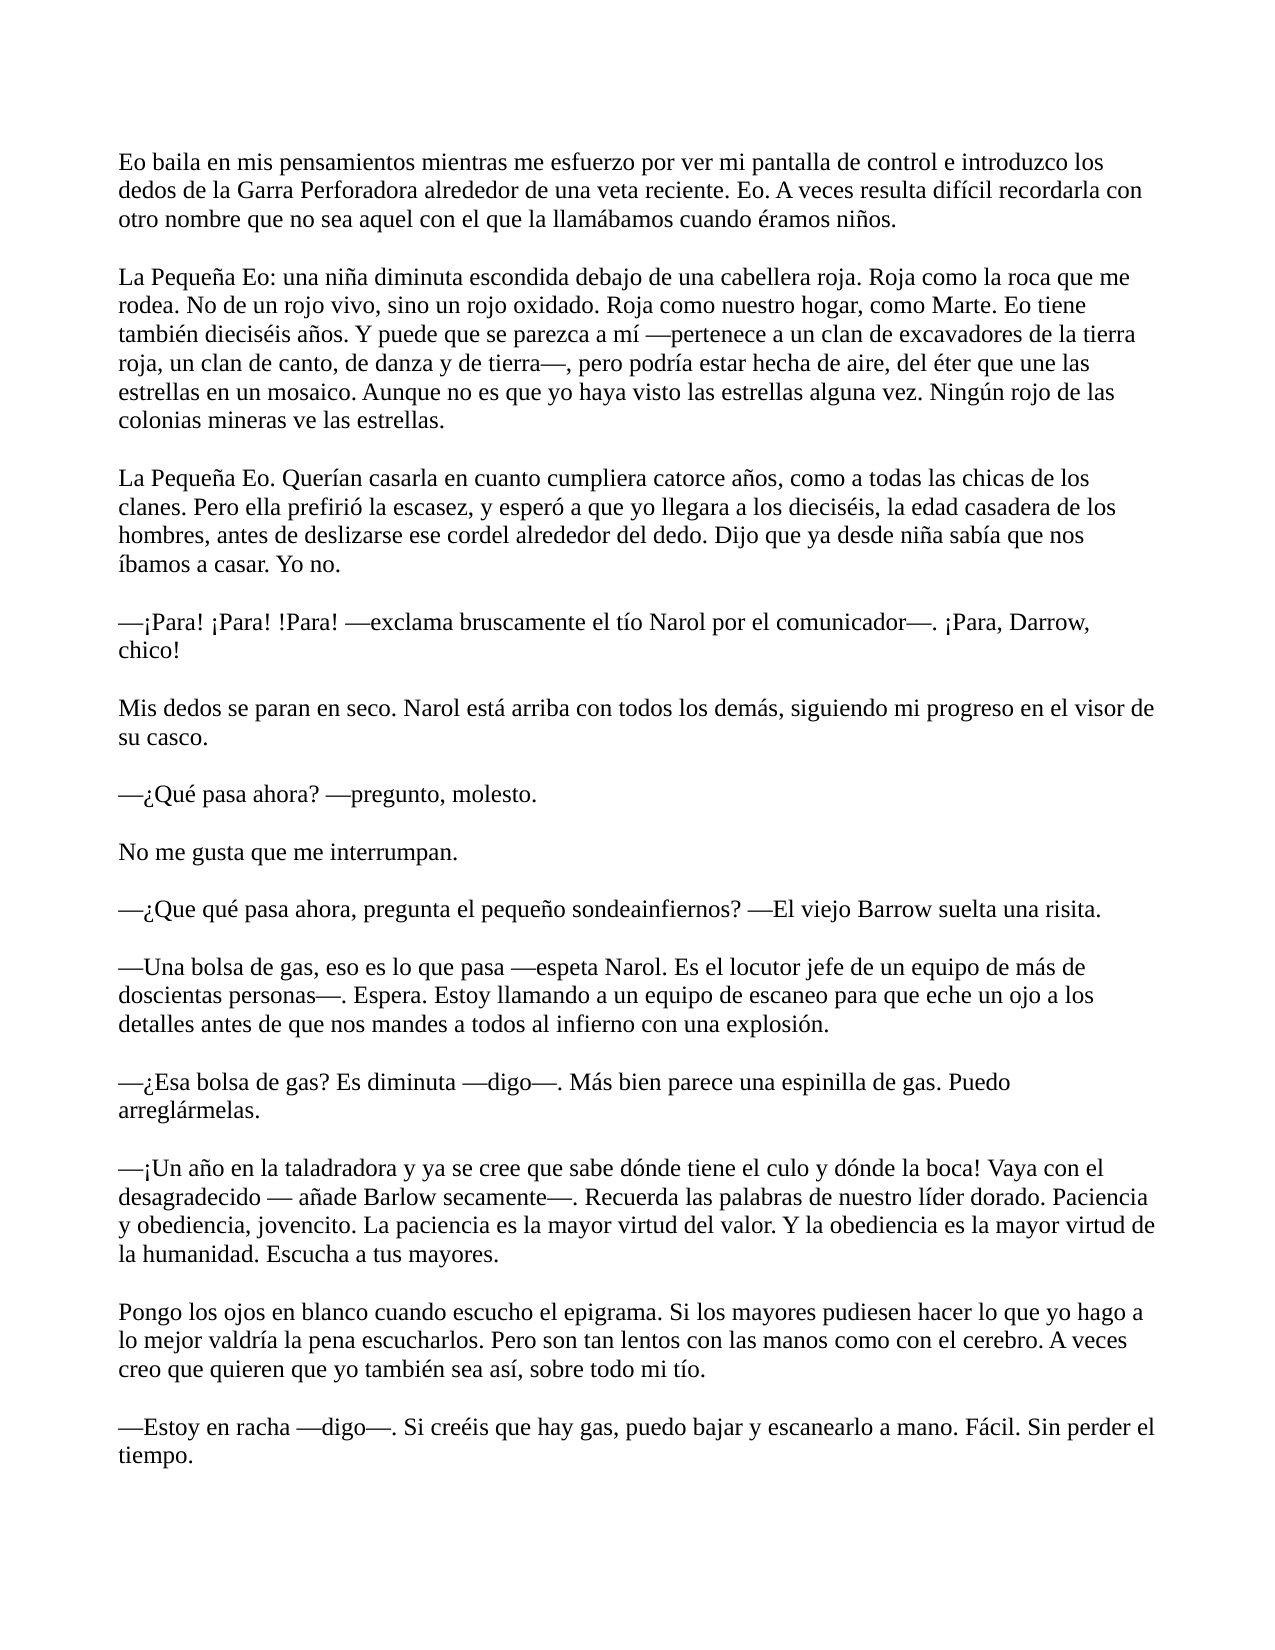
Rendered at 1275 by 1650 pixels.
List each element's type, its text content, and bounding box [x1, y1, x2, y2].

text —¿Qué pasa ahora? —pregunto, molesto. [118, 779, 1157, 808]
text —¿Esa bolsa de gas? Es diminuta —digo—. Más bien parece una espinilla de gas. Puedo arreglármelas. [118, 1067, 1157, 1124]
text —¡Para! ¡Para! !Para! —exclama bruscamente el tío Narol por el comunicador—. ¡Para, Darrow, chico! [118, 607, 1157, 664]
text —¿Que qué pasa ahora, pregunta el pequeño sondeainfiernos? —El viejo Barrow suelta una risita. [118, 894, 1157, 923]
text La Pequeña Eo: una niña diminuta escondida debajo de una cabellera roja. Roja como la roca que me rodea. No de un rojo vivo, sino un rojo oxidado. Roja como nuestro hogar, como Marte. Eo tiene también dieciséis años. Y puede que se parezca a mí —pertenece a un clan de excavadores de la tierra roja, un clan de canto, de danza y de tierra—, pero podría estar hecha de aire, del éter que une las estrellas en un mosaico. Aunque no es que yo haya visto las estrellas alguna vez. Ningún rojo de las colonias mineras ve las estrellas. [118, 262, 1157, 434]
text —Una bolsa de gas, eso es lo que pasa —espeta Narol. Es el locutor jefe de un equipo de más de doscientas personas—. Espera. Estoy llamando a un equipo de escaneo para que eche un ojo a los detalles antes de que nos mandes a todos al infierno con una explosión. [118, 952, 1157, 1038]
text La Pequeña Eo. Querían casarla en cuanto cumpliera catorce años, como a todas las chicas de los clanes. Pero ella prefirió la escasez, y esperó a que yo llegara a los dieciséis, la edad casadera de los hombres, antes de deslizarse ese cordel alrededor del dedo. Dijo que ya desde niña sabía que nos íbamos a casar. Yo no. [118, 463, 1157, 578]
text Pongo los ojos en blanco cuando escucho el epigrama. Si los mayores pudiesen hacer lo que yo hago a lo mejor valdría la pena escucharlos. Pero son tan lentos con las manos como con el cerebro. A veces creo que quieren que yo también sea así, sobre todo mi tío. [118, 1297, 1157, 1383]
text —¡Un año en la taladradora y ya se cree que sabe dónde tiene el culo y dónde la boca! Vaya con el desagradecido — añade Barlow secamente—. Recuerda las palabras de nuestro líder dorado. Paciencia y obediencia, jovencito. La paciencia es la mayor virtud del valor. Y la obediencia es la mayor virtud de la humanidad. Escucha a tus mayores. [118, 1153, 1157, 1268]
text —Estoy en racha —digo—. Si creéis que hay gas, puedo bajar y escanearlo a mano. Fácil. Sin perder el tiempo. [118, 1412, 1157, 1469]
text No me gusta que me interrumpan. [118, 837, 1157, 866]
text Mis dedos se paran en seco. Narol está arriba con todos los demás, siguiendo mi progreso en el visor de su casco. [118, 693, 1157, 751]
text Eo baila en mis pensamientos mientras me esfuerzo por ver mi pantalla de control e introduzco los dedos de la Garra Perforadora alrededor de una veta reciente. Eo. A veces resulta difícil recordarla con otro nombre que no sea aquel con el que la llamábamos cuando éramos niños. [118, 147, 1157, 233]
